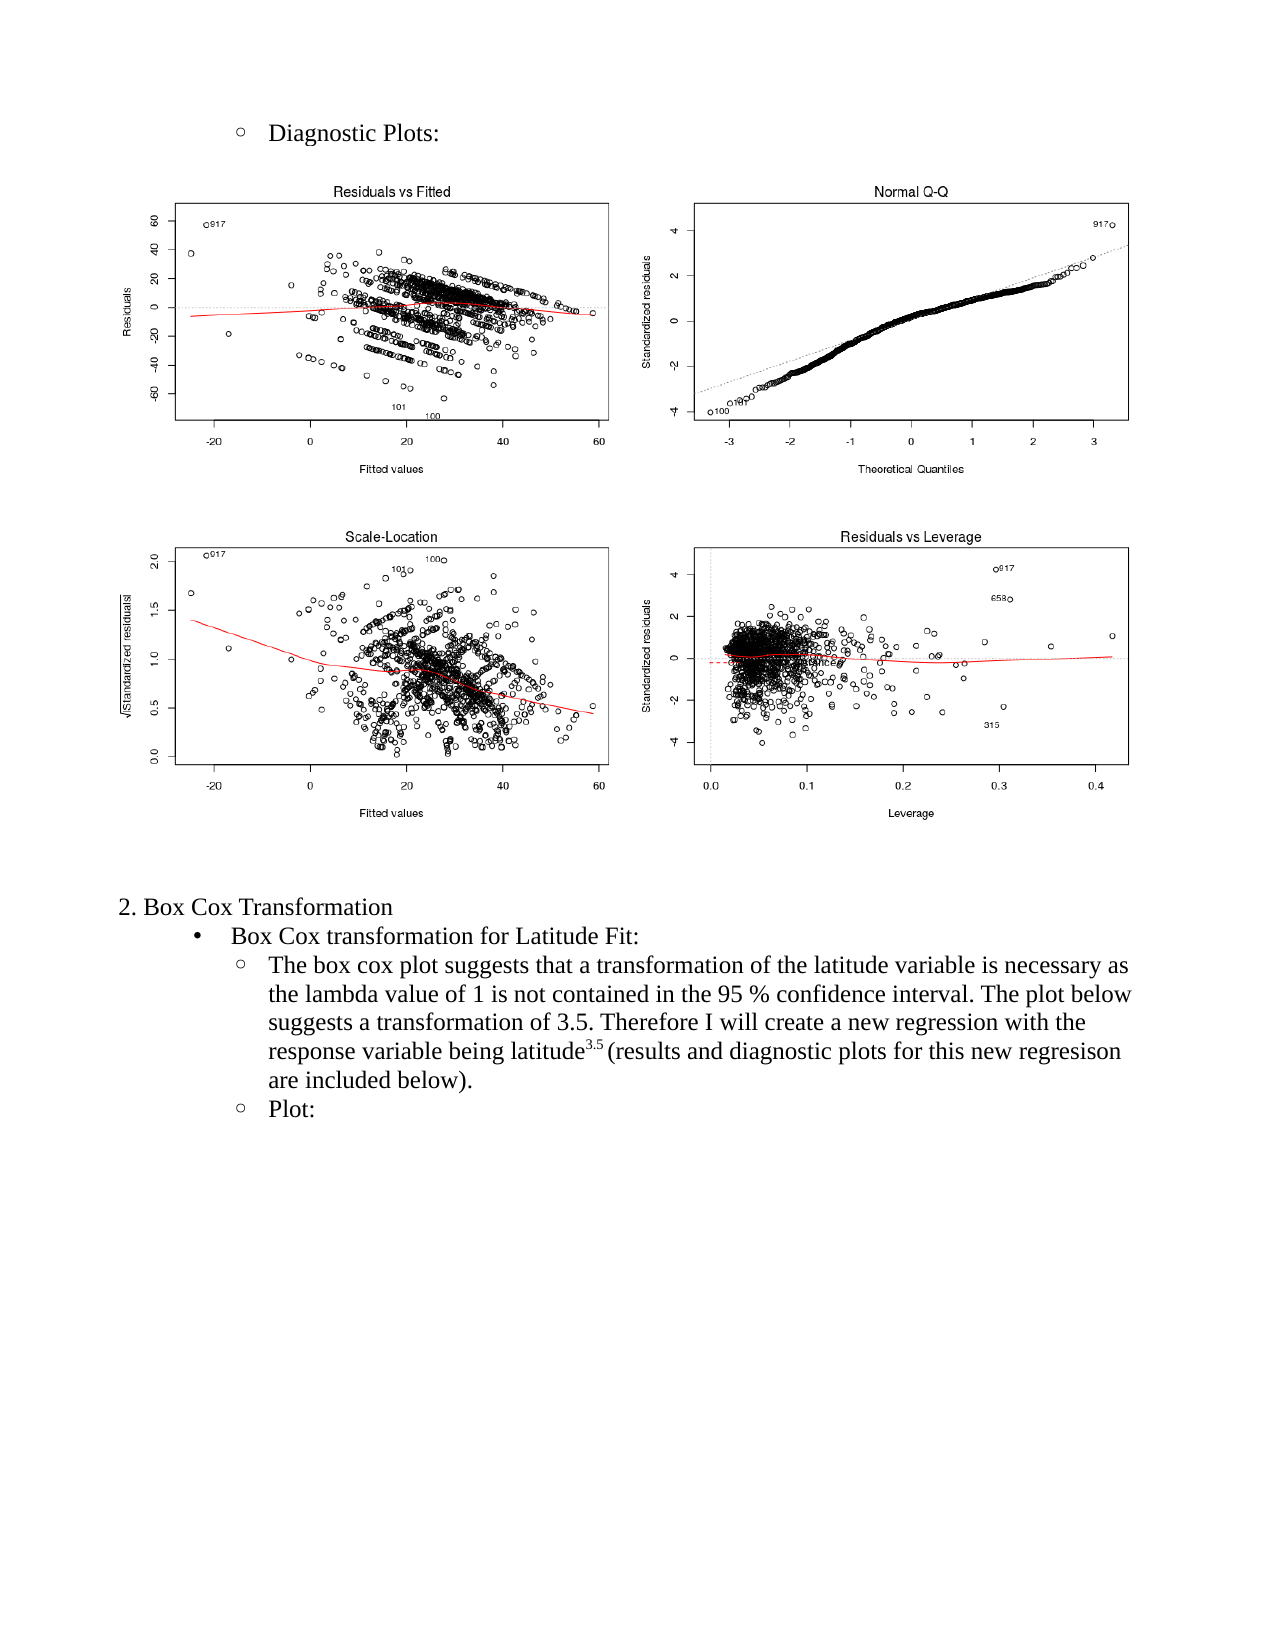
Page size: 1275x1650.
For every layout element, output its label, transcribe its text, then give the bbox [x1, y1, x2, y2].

list The box cox plot suggests that a transformation of the latitude variable is necessary as the lambda value of 1 is not contained in the 95 % confidence interval. The plot below suggests a transformation of 3.5. Therefore I will create a new regression with the response variable being latitude3.5 (results and diagnostic plots for this new regresison are included below). [231, 950, 1157, 1094]
list Box Cox transformation for Latitude Fit: [193, 921, 1157, 950]
text 2. Box Cox Transformation [118, 892, 1157, 921]
list Plot: [231, 1094, 1157, 1122]
picture [118, 146, 1157, 835]
list Diagnostic Plots: [231, 118, 1157, 146]
